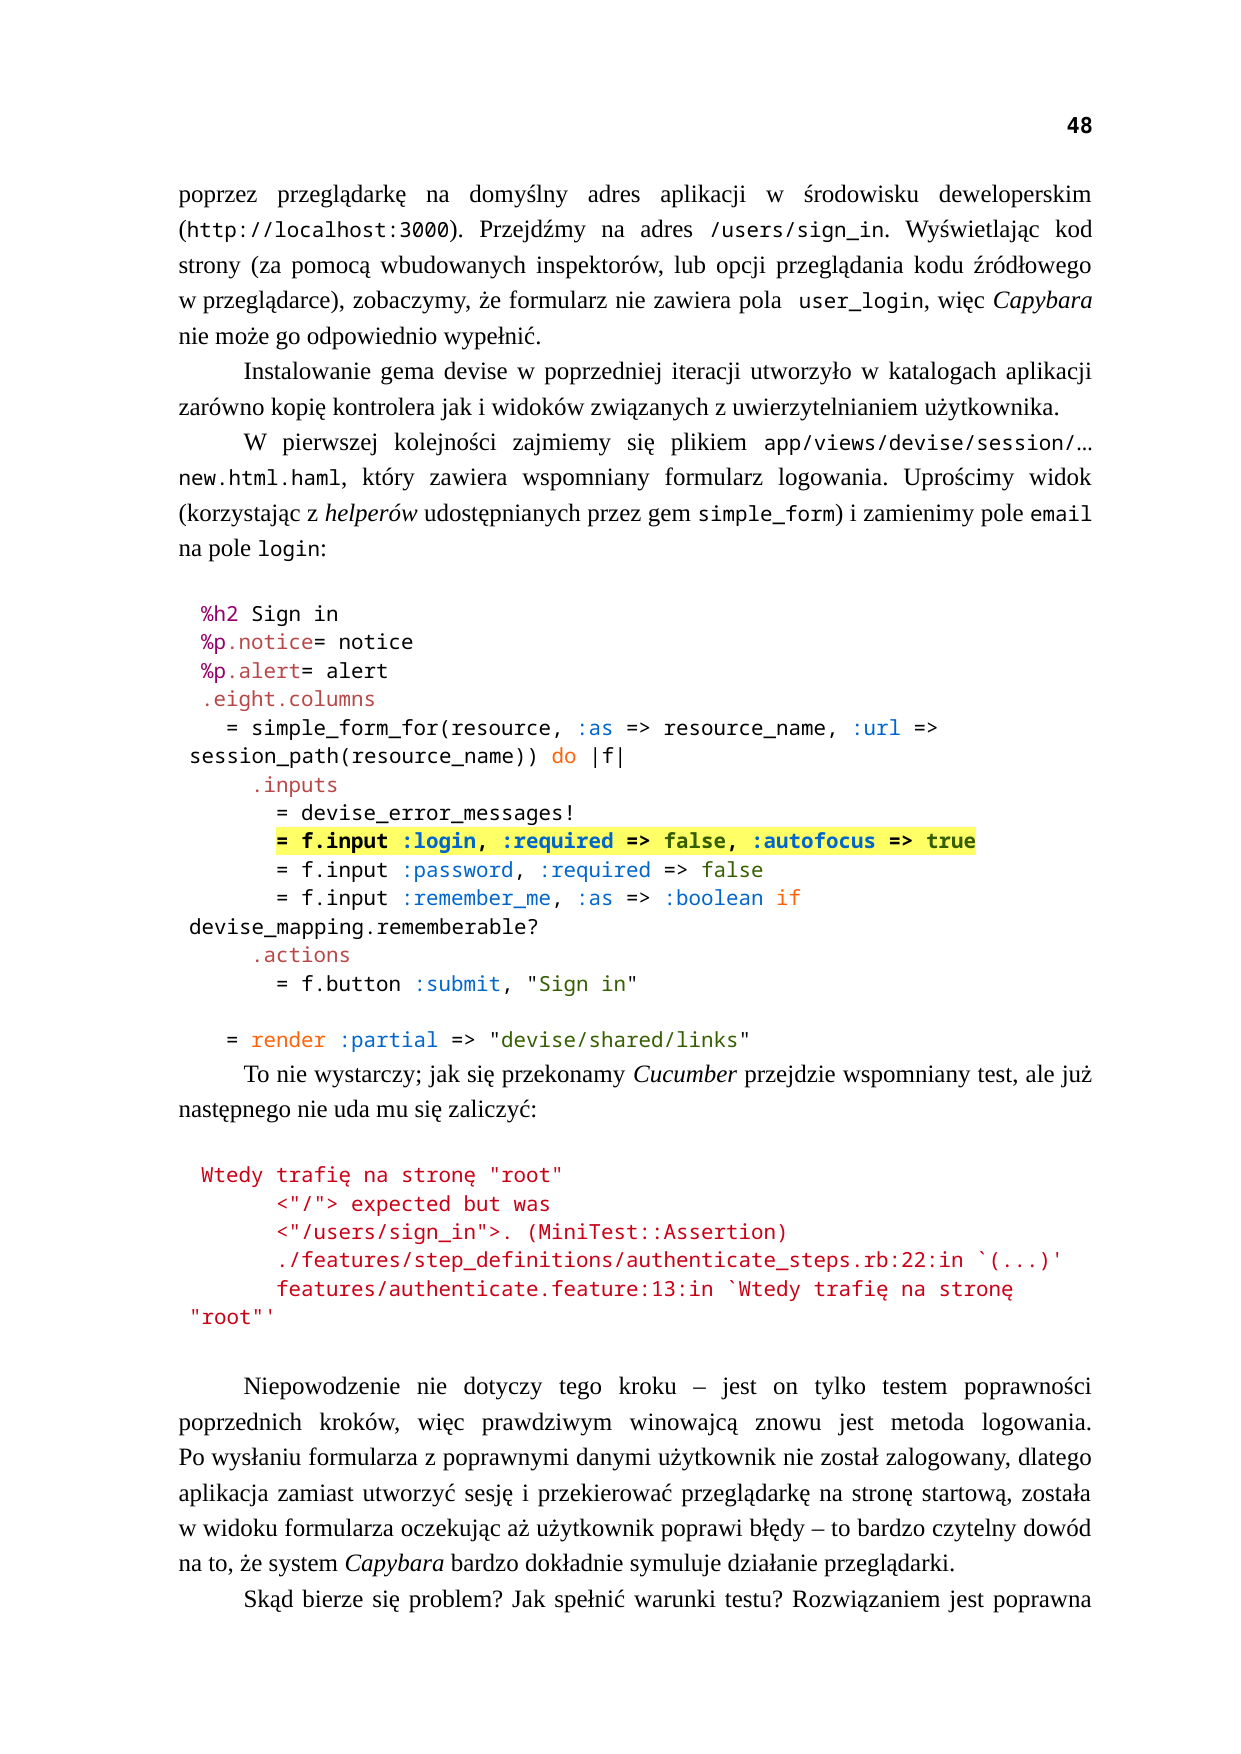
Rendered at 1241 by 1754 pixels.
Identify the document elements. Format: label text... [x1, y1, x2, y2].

text To nie wystarczy; jak się przekonamy Cucumber przejdzie wspomniany test, ale już następnego nie uda mu się zaliczyć: [178, 1054, 1093, 1125]
table_header %h2 Sign in %p.notice= notice %p.alert= alert .eight.columns = simple_form_for(resource, :as => resource_name, :url => session_path(resource_name)) do |f| .inputs = devise_error_messages! = f.input :login, :required => false, :autofocus => true = f.input :password, :required => false = f.input :remember_me, :as => :boolean if devise_mapping.rememberable? .actions = f.button :submit, "Sign in" = render :partial => "devise/shared/links" [177, 599, 1093, 1054]
text Niepowodzenie nie dotyczy tego kroku – jest on tylko testem poprawności poprzednich kroków, więc prawdziwym winowajcą znowu jest metoda logowania. Po wysłaniu formularza z poprawnymi danymi użytkownik nie został zalogowany, dlatego aplikacja zamiast utworzyć sesję i przekierować przeglądarkę na stronę startową, została w widoku formularza oczekując aż użytkownik poprawi błędy – to bardzo czytelny dowód na to, że system Capybara bardzo dokładnie symuluje działanie przeglądarki. [178, 1366, 1093, 1579]
text W pierwszej kolejności zajmiemy się plikiem app/views/devise/session/…new.html.haml, który zawiera wspomniany formularz logowania. Uprościmy widok (korzystając z helperów udostępnianych przez gem simple_form) i zamienimy pole email na pole login: [178, 422, 1093, 564]
text Skąd bierze się problem? Jak spełnić warunki testu? Rozwiązaniem jest poprawna [178, 1579, 1093, 1614]
text Instalowanie gema devise w poprzedniej iteracji utworzyło w katalogach aplikacji zarówno kopię kontrolera jak i widoków związanych z uwierzytelnianiem użytkownika. [178, 351, 1093, 422]
text poprzez przeglądarkę na domyślny adres aplikacji w środowisku deweloperskim (http://localhost:3000). Przejdźmy na adres /users/sign_in. Wyświetlając kod strony (za pomocą wbudowanych inspektorów, lub opcji przeglądania kodu źródłowego w przeglądarce), zobaczymy, że formularz nie zawiera pola user_login, więc Capybara nie może go odpowiednio wypełnić. [178, 174, 1093, 351]
table_header Wtedy trafię na stronę "root" <"/"> expected but was <"/users/sign_in">. (MiniTest::Assertion) ./features/step_definitions/authenticate_steps.rb:22:in `(...)' features/authenticate.feature:13:in `Wtedy trafię na stronę "root"' [177, 1160, 1093, 1331]
